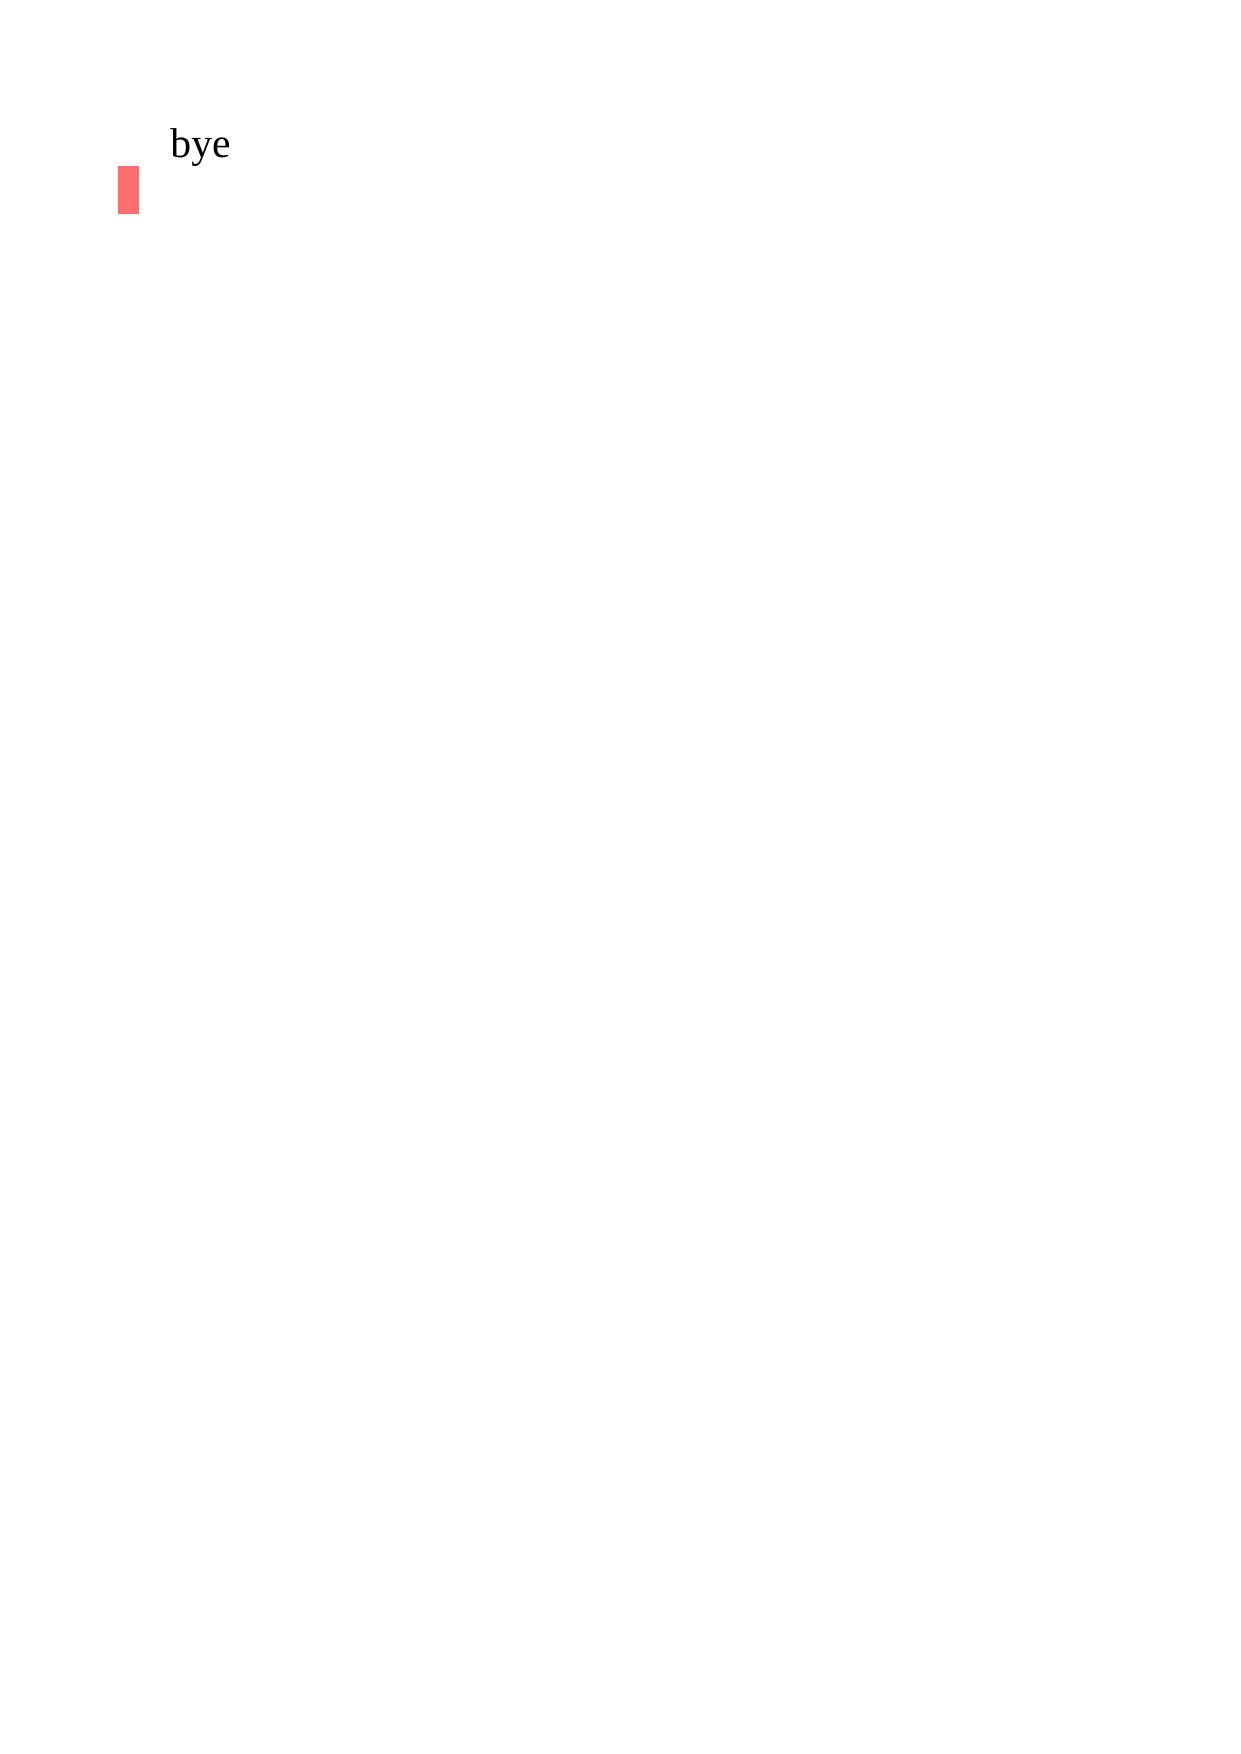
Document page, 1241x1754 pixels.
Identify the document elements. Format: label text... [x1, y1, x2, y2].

text bye [118, 118, 1122, 166]
